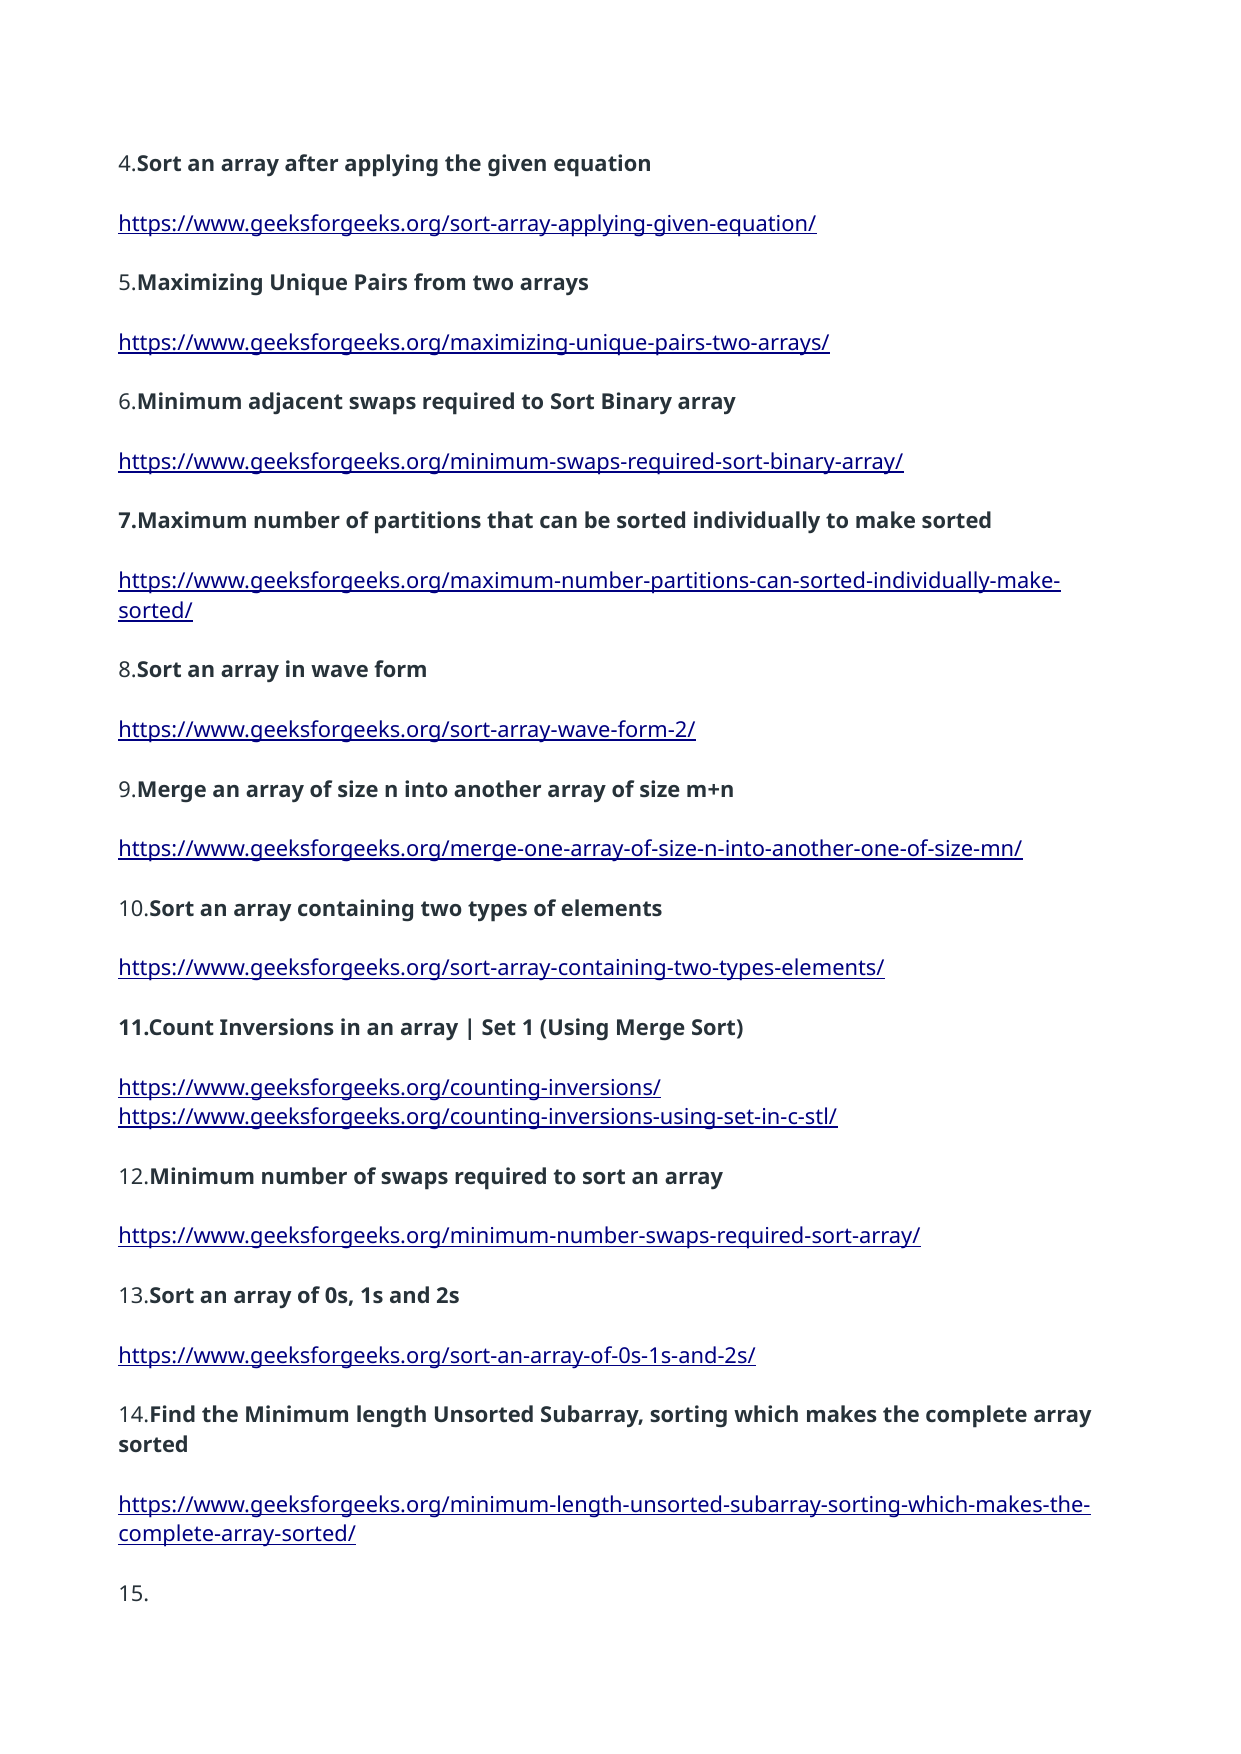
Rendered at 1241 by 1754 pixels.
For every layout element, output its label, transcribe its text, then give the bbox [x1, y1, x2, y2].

text 10.Sort an array containing two types of elements [118, 893, 1122, 922]
text 12.Minimum number of swaps required to sort an array [118, 1161, 1122, 1191]
text https://www.geeksforgeeks.org/merge-one-array-of-size-n-into-another-one-of-size-mn/ [118, 833, 1122, 863]
text https://www.geeksforgeeks.org/minimum-length-unsorted-subarray-sorting-which-makes-the-complete-array-sorted/ [118, 1488, 1122, 1548]
text https://www.geeksforgeeks.org/minimum-number-swaps-required-sort-array/ [118, 1220, 1122, 1250]
text https://www.geeksforgeeks.org/counting-inversions-using-set-in-c-stl/ [118, 1101, 1122, 1131]
text 9.Merge an array of size n into another array of size m+n [118, 773, 1122, 803]
text 5.Maximizing Unique Pairs from two arrays [118, 267, 1122, 297]
text https://www.geeksforgeeks.org/maximizing-unique-pairs-two-arrays/ [118, 327, 1122, 356]
text https://www.geeksforgeeks.org/counting-inversions/ [118, 1071, 1122, 1101]
text 13.Sort an array of 0s, 1s and 2s [118, 1280, 1122, 1310]
text https://www.geeksforgeeks.org/sort-array-wave-form-2/ [118, 714, 1122, 744]
text https://www.geeksforgeeks.org/sort-an-array-of-0s-1s-and-2s/ [118, 1339, 1122, 1369]
text 8.Sort an array in wave form [118, 654, 1122, 684]
text 15. [118, 1578, 1122, 1608]
text 11.Count Inversions in an array | Set 1 (Using Merge Sort) [118, 1012, 1122, 1042]
text 7.Maximum number of partitions that can be sorted individually to make sorted [118, 505, 1122, 535]
text 4.Sort an array after applying the given equation [118, 148, 1122, 178]
text 14.Find the Minimum length Unsorted Subarray, sorting which makes the complete array sorted [118, 1399, 1122, 1459]
text https://www.geeksforgeeks.org/maximum-number-partitions-can-sorted-individually-make-sorted/ [118, 565, 1122, 624]
text 6.Minimum adjacent swaps required to Sort Binary array [118, 386, 1122, 416]
text https://www.geeksforgeeks.org/sort-array-applying-given-equation/ [118, 207, 1122, 237]
text https://www.geeksforgeeks.org/sort-array-containing-two-types-elements/ [118, 952, 1122, 982]
text https://www.geeksforgeeks.org/minimum-swaps-required-sort-binary-array/ [118, 446, 1122, 476]
